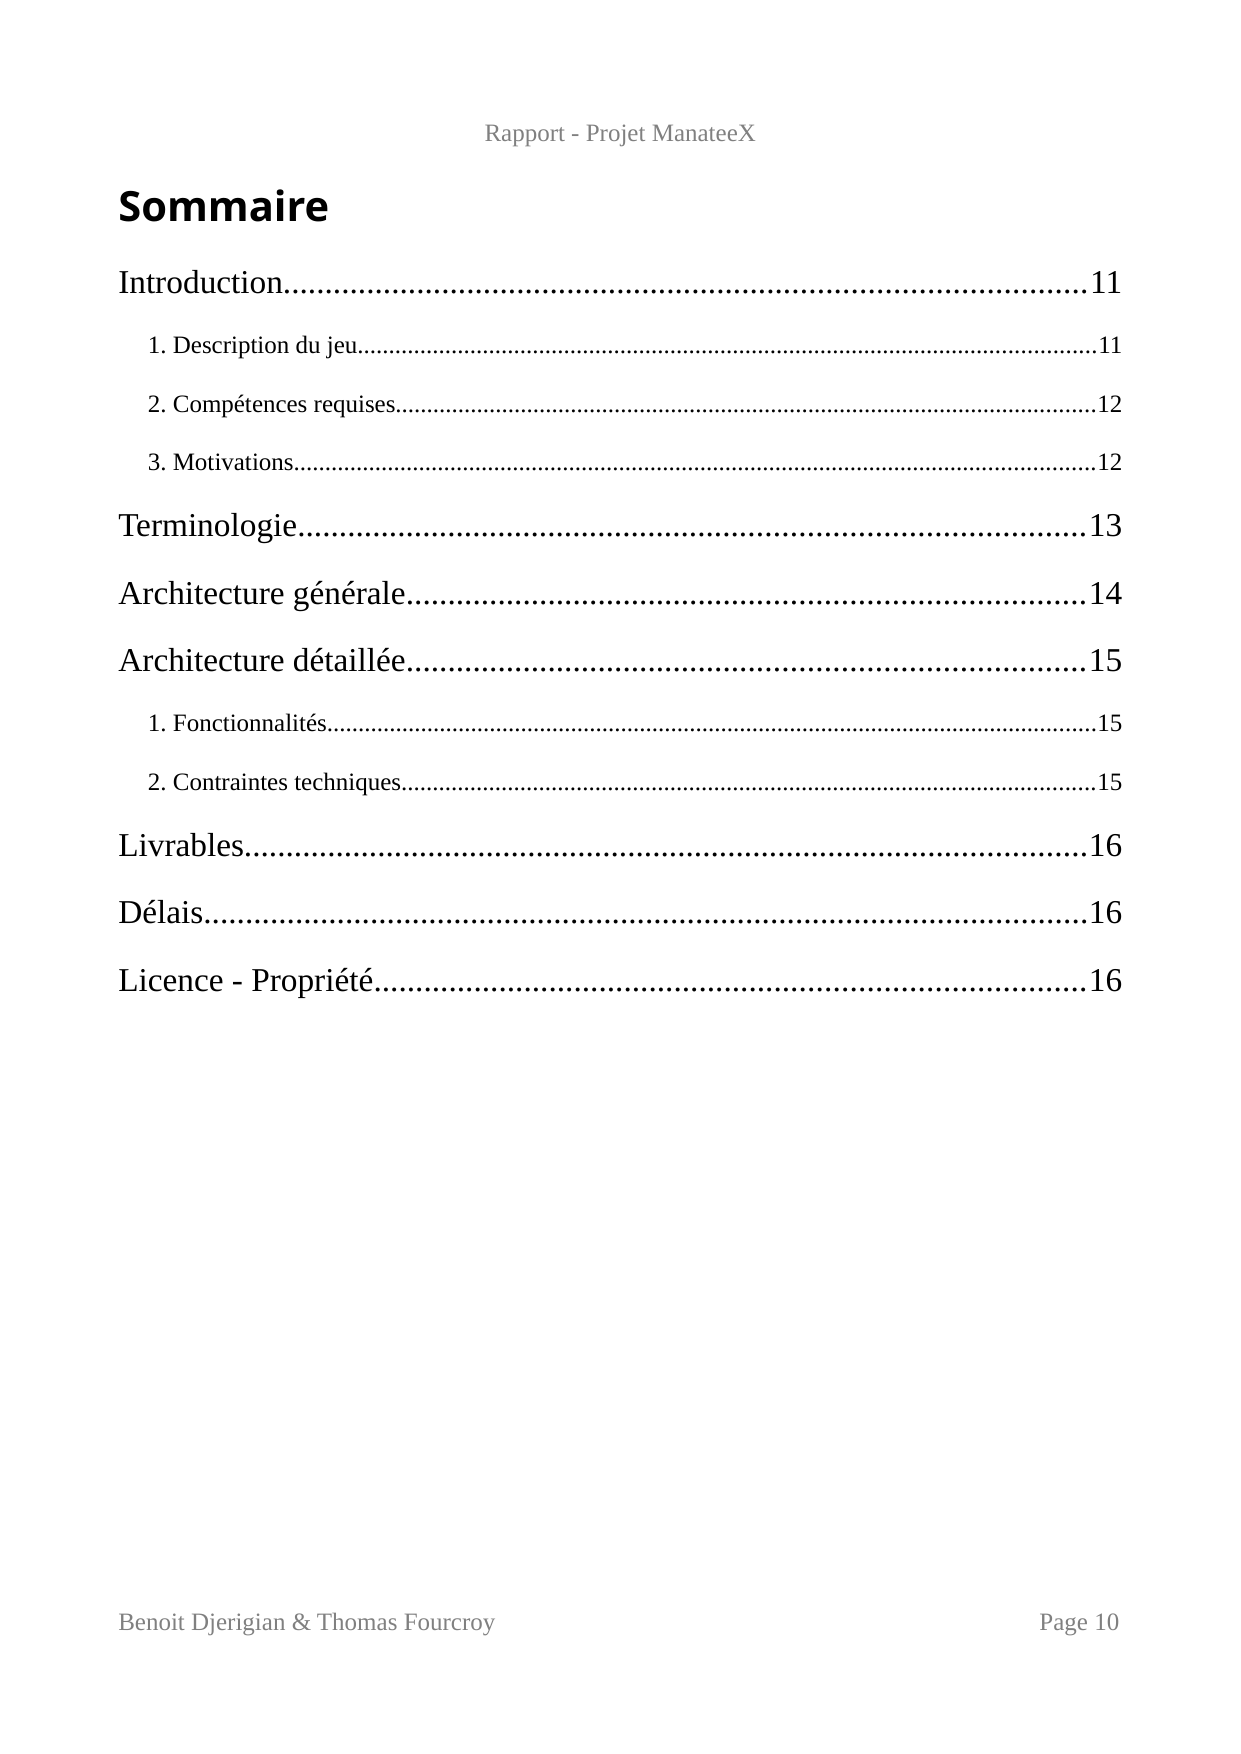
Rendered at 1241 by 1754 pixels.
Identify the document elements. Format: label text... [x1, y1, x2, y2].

text Licence - Propriété 16 [118, 961, 1122, 999]
text 3. Motivations 12 [148, 447, 1122, 476]
text Architecture détaillée 15 [118, 641, 1122, 679]
text 2. Contraintes techniques 15 [148, 767, 1122, 796]
text Architecture générale 14 [118, 573, 1122, 611]
text Livrables 16 [118, 825, 1122, 863]
text 1. Fonctionnalités 15 [148, 708, 1122, 737]
text Terminologie 13 [118, 505, 1122, 543]
text Introduction 11 [118, 263, 1122, 301]
subtitle Sommaire [118, 176, 1122, 233]
text Délais 16 [118, 893, 1122, 931]
text 1. Description du jeu 11 [148, 330, 1122, 359]
text 2. Compétences requises 12 [148, 389, 1122, 417]
